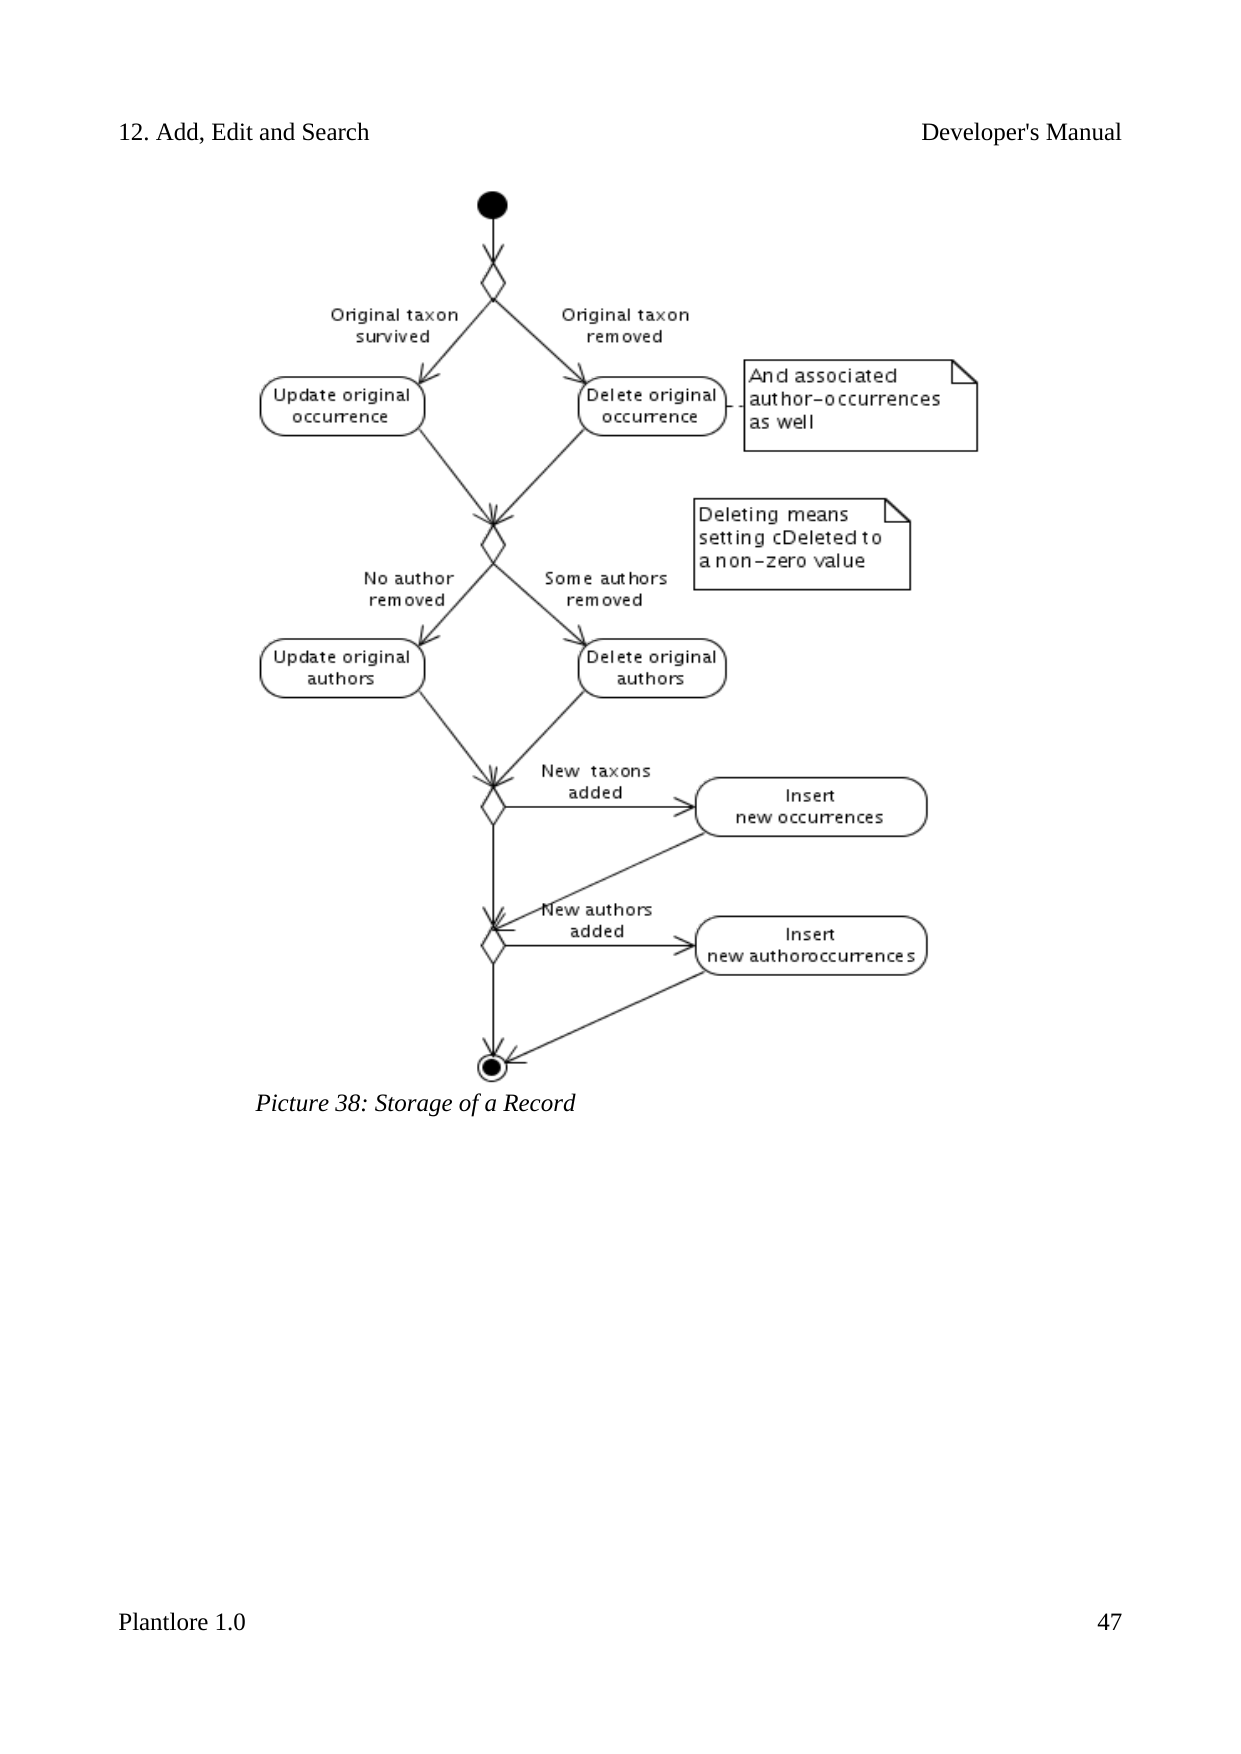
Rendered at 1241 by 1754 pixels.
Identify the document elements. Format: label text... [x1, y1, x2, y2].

picture [255, 187, 985, 1090]
text Picture 38: Storage of a Record [255, 1090, 985, 1117]
